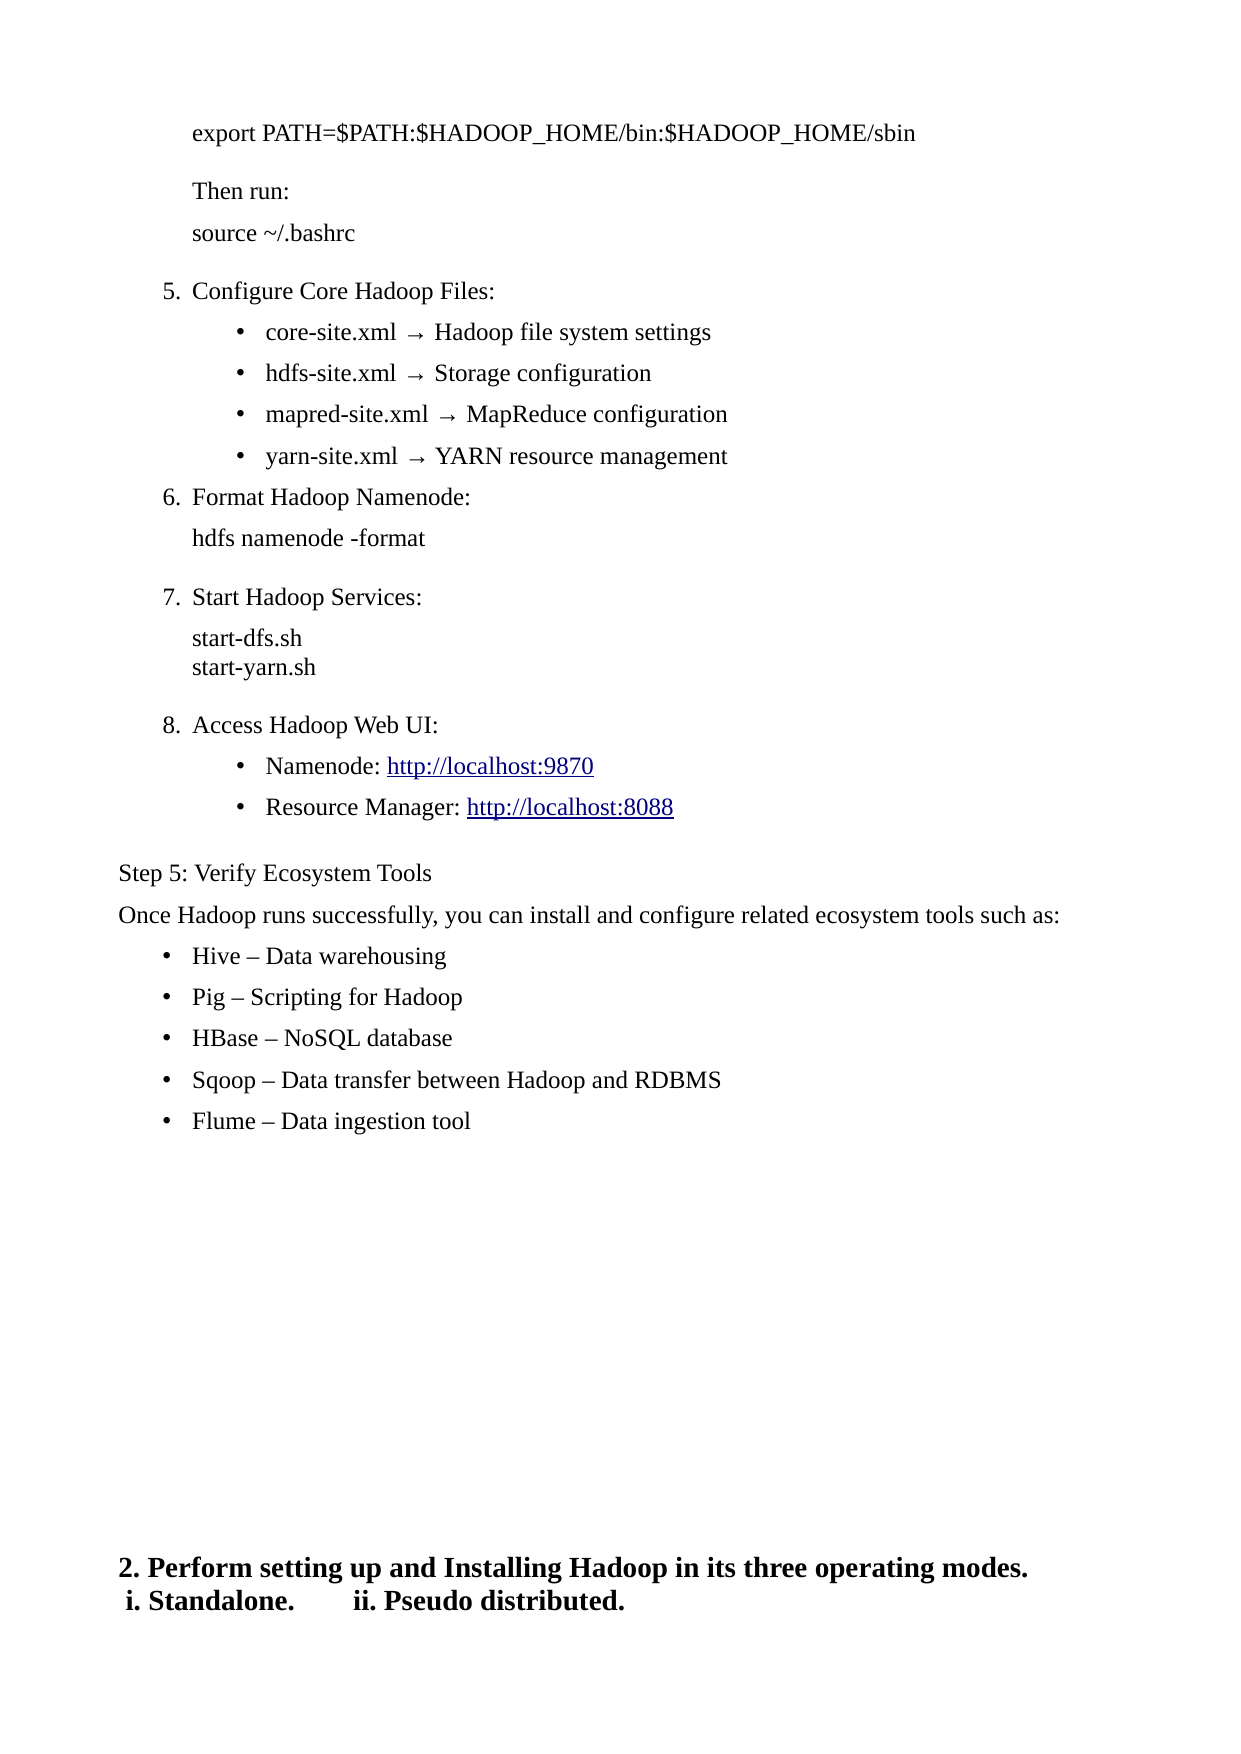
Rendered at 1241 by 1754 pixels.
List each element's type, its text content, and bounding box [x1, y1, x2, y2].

list start-yarn.sh [162, 652, 1122, 680]
text 2. Perform setting up and Installing Hadoop in its three operating modes. [118, 1550, 1122, 1583]
list hdfs namenode -format [162, 523, 1122, 552]
list Access Hadoop Web UI: [162, 710, 1122, 738]
list source ~/.bashrc [162, 218, 1122, 246]
list HBase – NoSQL database [162, 1023, 1122, 1052]
list Pig – Scripting for Hadoop [162, 982, 1122, 1011]
list Flume – Data ingestion tool [162, 1106, 1122, 1135]
list mapred-site.xml → MapReduce configuration [236, 399, 1122, 428]
list start-dfs.sh [162, 623, 1122, 652]
text Once Hadoop runs successfully, you can install and configure related ecosystem tools such as: [118, 900, 1122, 928]
subtitle Step 5: Verify Ecosystem Tools [118, 858, 1122, 887]
list Then run: [162, 176, 1122, 205]
list Format Hadoop Namenode: [162, 482, 1122, 511]
list hdfs-site.xml → Storage configuration [236, 358, 1122, 387]
list Resource Manager: http://localhost:8088 [236, 792, 1122, 821]
text i. Standalone. ii. Pseudo distributed. [118, 1583, 1122, 1617]
list Sqoop – Data transfer between Hadoop and RDBMS [162, 1065, 1122, 1093]
list yarn-site.xml → YARN resource management [236, 441, 1122, 469]
list Namenode: http://localhost:9870 [236, 751, 1122, 780]
list export PATH=$PATH:$HADOOP_HOME/bin:$HADOOP_HOME/sbin [162, 118, 1122, 147]
list core-site.xml → Hadoop file system settings [236, 317, 1122, 346]
list Start Hadoop Services: [162, 582, 1122, 610]
list Configure Core Hadoop Files: [162, 276, 1122, 304]
list Hive – Data warehousing [162, 941, 1122, 970]
